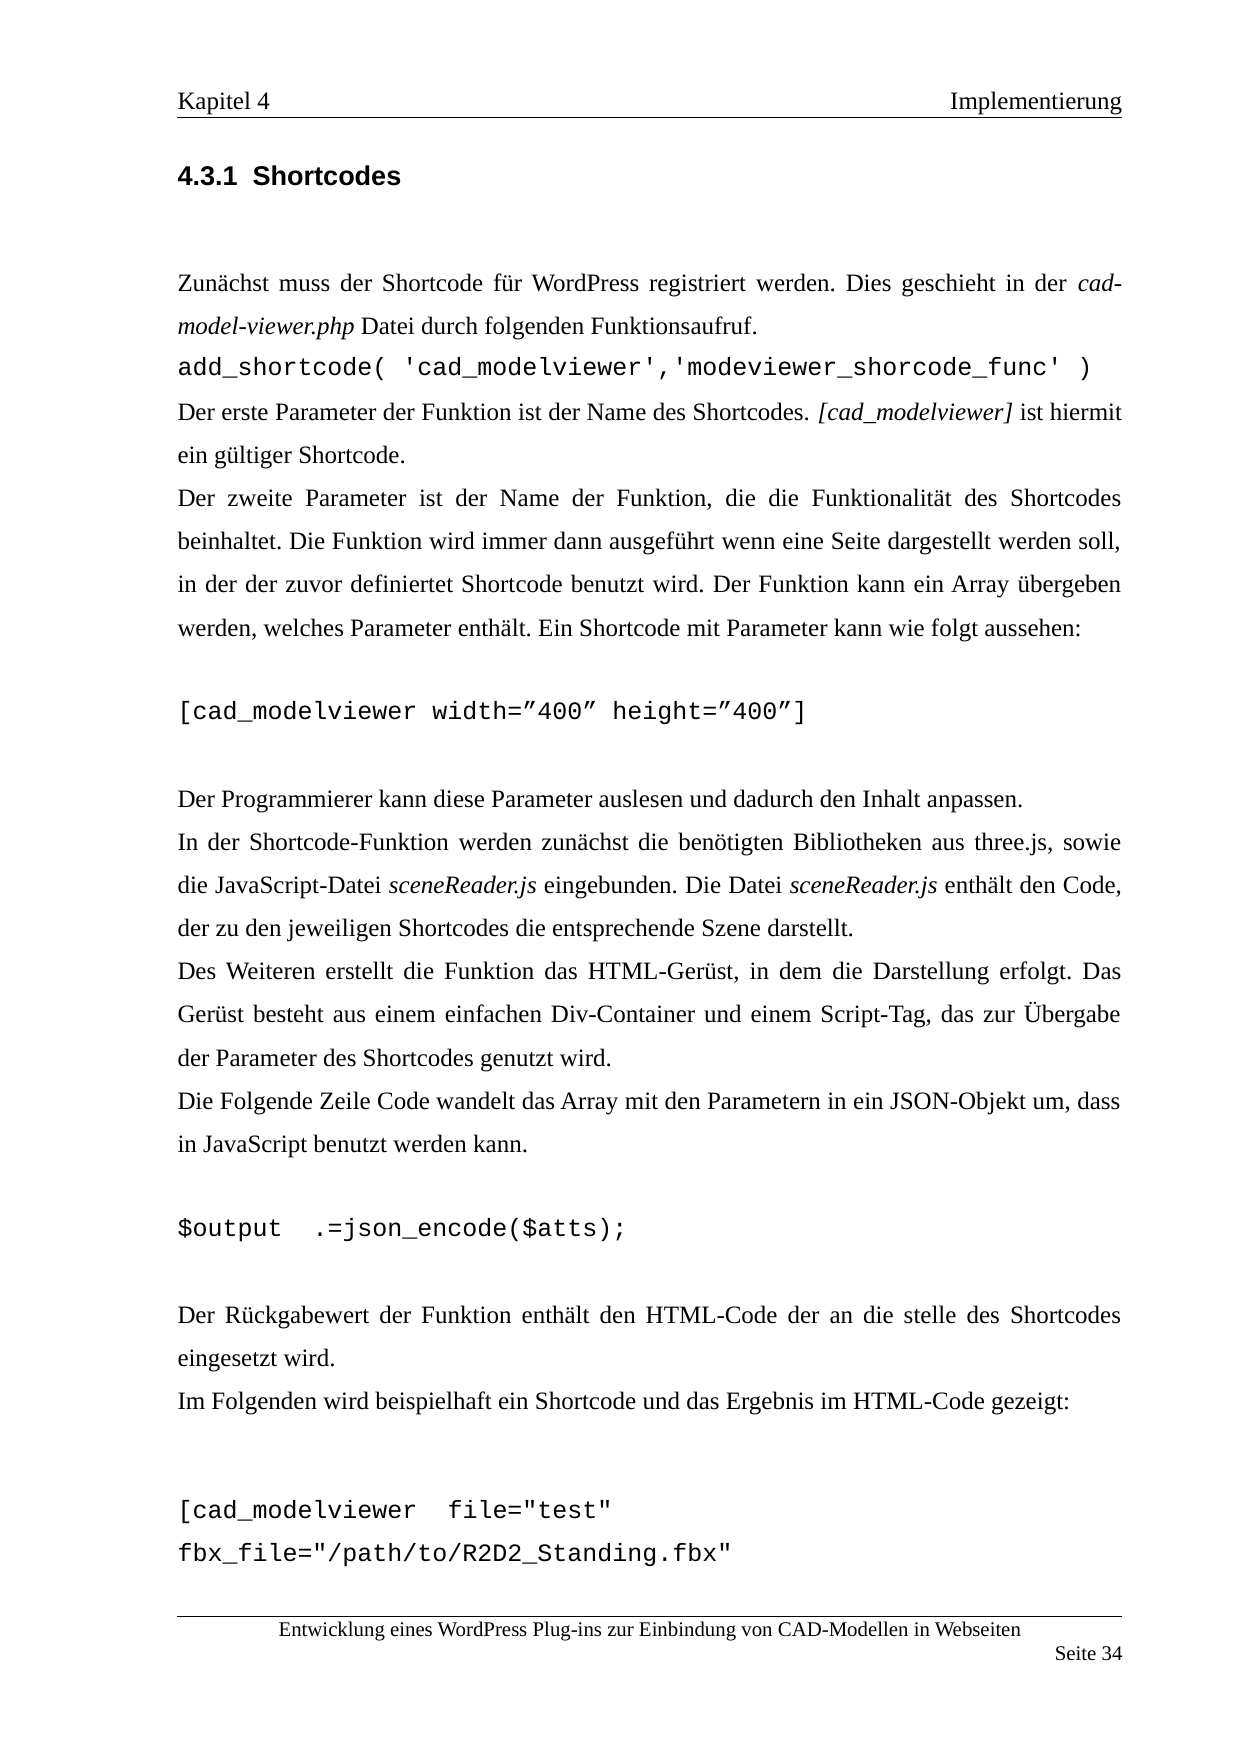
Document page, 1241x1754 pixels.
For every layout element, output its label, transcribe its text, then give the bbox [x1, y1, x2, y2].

text Die Folgende Zeile Code wandelt das Array mit den Parametern in ein JSON-Objekt um, dass in JavaScript benutzt werden kann. [177, 1086, 1122, 1158]
text Im Folgenden wird beispielhaft ein Shortcode und das Ergebnis im HTML-Code gezeigt: [177, 1386, 1122, 1415]
text $output .=json_encode($atts); [177, 1215, 1122, 1243]
text Der erste Parameter der Funktion ist der Name des Shortcodes. [cad_modelviewer] ist hiermit ein gültiger Shortcode. [177, 397, 1122, 469]
subtitle Shortcodes [177, 159, 1122, 191]
text [cad_modelviewer width=”400” height=”400”] [177, 699, 1122, 727]
text In der Shortcode-Funktion werden zunächst die benötigten Bibliotheken aus three.js, sowie die JavaScript-Datei sceneReader.js eingebunden. Die Datei sceneReader.js enthält den Code, der zu den jeweiligen Shortcodes die entsprechende Szene darstellt. [177, 827, 1122, 942]
text Der zweite Parameter ist der Name der Funktion, die die Funktionalität des Shortcodes beinhaltet. Die Funktion wird immer dann ausgeführt wenn eine Seite dargestellt werden soll, in der der zuvor definiertet Shortcode benutzt wird. Der Funktion kann ein Array übergeben werden, welches Parameter enthält. Ein Shortcode mit Parameter kann wie folgt aussehen: [177, 483, 1122, 641]
text Der Rückgabewert der Funktion enthält den HTML-Code der an die stelle des Shortcodes eingesetzt wird. [177, 1300, 1122, 1372]
text Der Programmierer kann diese Parameter auslesen und dadurch den Inhalt anpassen. [177, 784, 1122, 813]
text add_shortcode( 'cad_modelviewer','modeviewer_shorcode_func' ) [177, 354, 1122, 383]
text Des Weiteren erstellt die Funktion das HTML-Gerüst, in dem die Darstellung erfolgt. Das Gerüst besteht aus einem einfachen Div-Container und einem Script-Tag, das zur Übergabe der Parameter des Shortcodes genutzt wird. [177, 956, 1122, 1071]
text [cad_modelviewer file="test" fbx_file="/path/to/R2D2_Standing.fbx" [177, 1498, 1122, 1568]
text Zunächst muss der Shortcode für WordPress registriert werden. Dies geschieht in der cad-model-viewer.php Datei durch folgenden Funktionsaufruf. [177, 268, 1122, 340]
